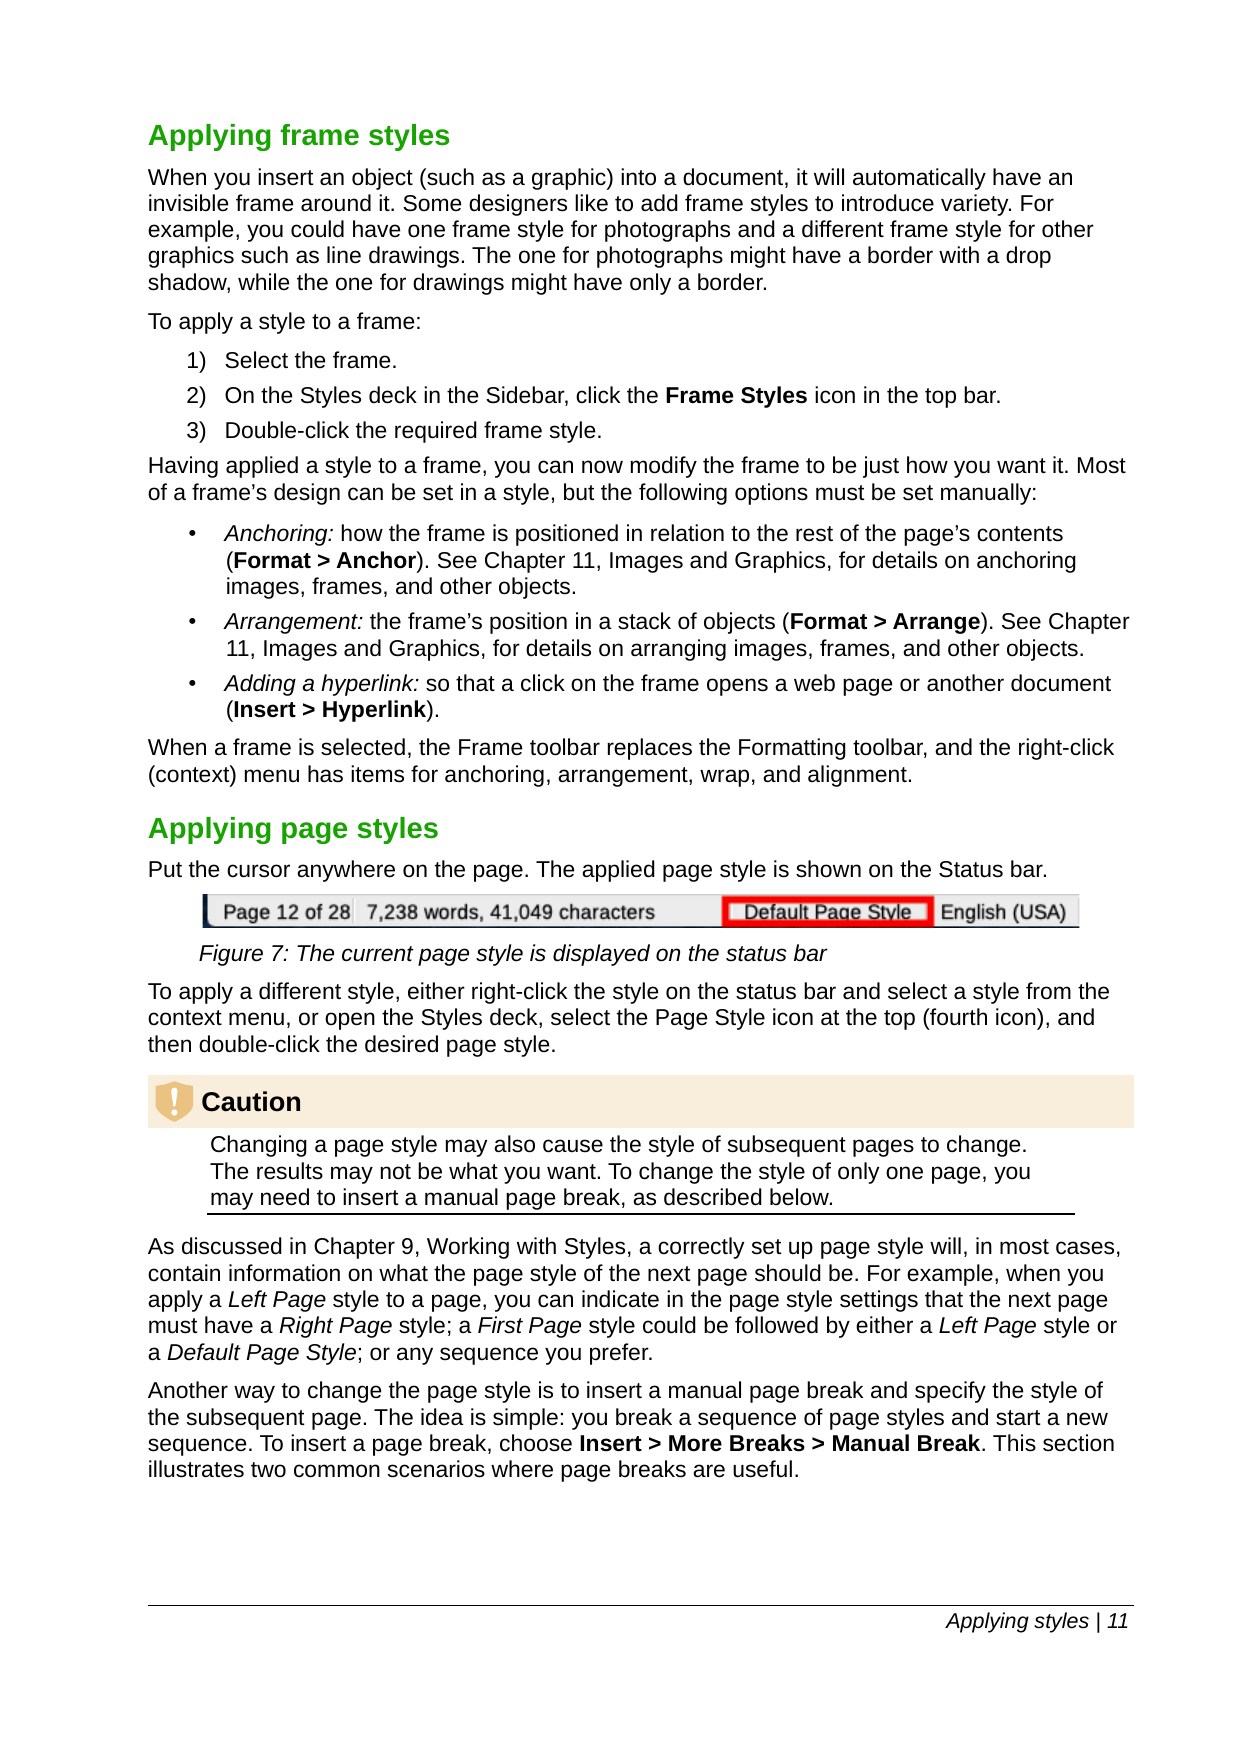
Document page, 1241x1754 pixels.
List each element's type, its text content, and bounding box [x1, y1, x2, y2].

text Another way to change the page style is to insert a manual page break and specify the style of the subsequent page. The idea is simple: you break a sequence of page styles and start a new sequence. To insert a page break, choose Insert > More Breaks > Manual Break. This section illustrates two common scenarios where page breaks are useful. [148, 1377, 1134, 1483]
list Double-click the required frame style. [207, 417, 1134, 443]
list To apply a style to a frame: [148, 308, 1134, 334]
list Adding a hyperlink: so that a click on the frame opens a web page or another document (Insert > Hyperlink). [185, 667, 1134, 725]
subtitle Applying page styles [148, 811, 1134, 844]
text When a frame is selected, the Frame toolbar replaces the Formatting toolbar, and the right-click (context) menu has items for anchoring, arrangement, wrap, and alignment. [148, 734, 1134, 787]
list Arrangement: the frame’s position in a stack of objects (Format > Arrange). See Chapter 11, Images and Graphics, for details on arranging images, frames, and other objects. [185, 605, 1134, 661]
picture [202, 894, 1080, 928]
list Select the frame. [207, 347, 1134, 373]
list Having applied a style to a frame, you can now modify the frame to be just how you want it. Most of a frame’s design can be set in a style, but the following options must be set manually: [148, 452, 1134, 505]
subtitle Caution [148, 1075, 1134, 1128]
text Changing a page style may also cause the style of subsequent pages to change. The results may not be what you want. To change the style of only one page, you may need to insert a manual page break, as described below. [207, 1128, 1075, 1213]
text Figure 7: The current page style is displayed on the status bar [199, 940, 1083, 966]
subtitle Applying frame styles [148, 118, 1134, 152]
list On the Styles deck in the Sidebar, click the Frame Styles icon in the top bar. [207, 382, 1134, 408]
list Anchoring: how the frame is positioned in relation to the rest of the page’s contents (Format > Anchor). See Chapter 11, Images and Graphics, for details on anchoring images, frames, and other objects. [185, 517, 1134, 599]
text To apply a different style, either right-click the style on the status bar and select a style from the context menu, or open the Styles deck, select the Page Style icon at the top (fourth icon), and then double-click the desired page style. [148, 978, 1134, 1057]
text As discussed in Chapter 9, Working with Styles, a correctly set up page style will, in most cases, contain information on what the page style of the next page should be. For example, when you apply a Left Page style to a page, you can indicate in the page style settings that the next page must have a Right Page style; a First Page style could be followed by either a Left Page style or a Default Page Style; or any sequence you prefer. [148, 1233, 1134, 1365]
text When you insert an object (such as a graphic) into a document, it will automatically have an invisible frame around it. Some designers like to add frame styles to introduce variety. For example, you could have one frame style for photographs and a different frame style for other graphics such as line drawings. The one for photographs might have a border with a drop shadow, while the one for drawings might have only a border. [148, 163, 1134, 295]
text Put the cursor anywhere on the page. The applied page style is shown on the Status bar. [148, 856, 1134, 882]
